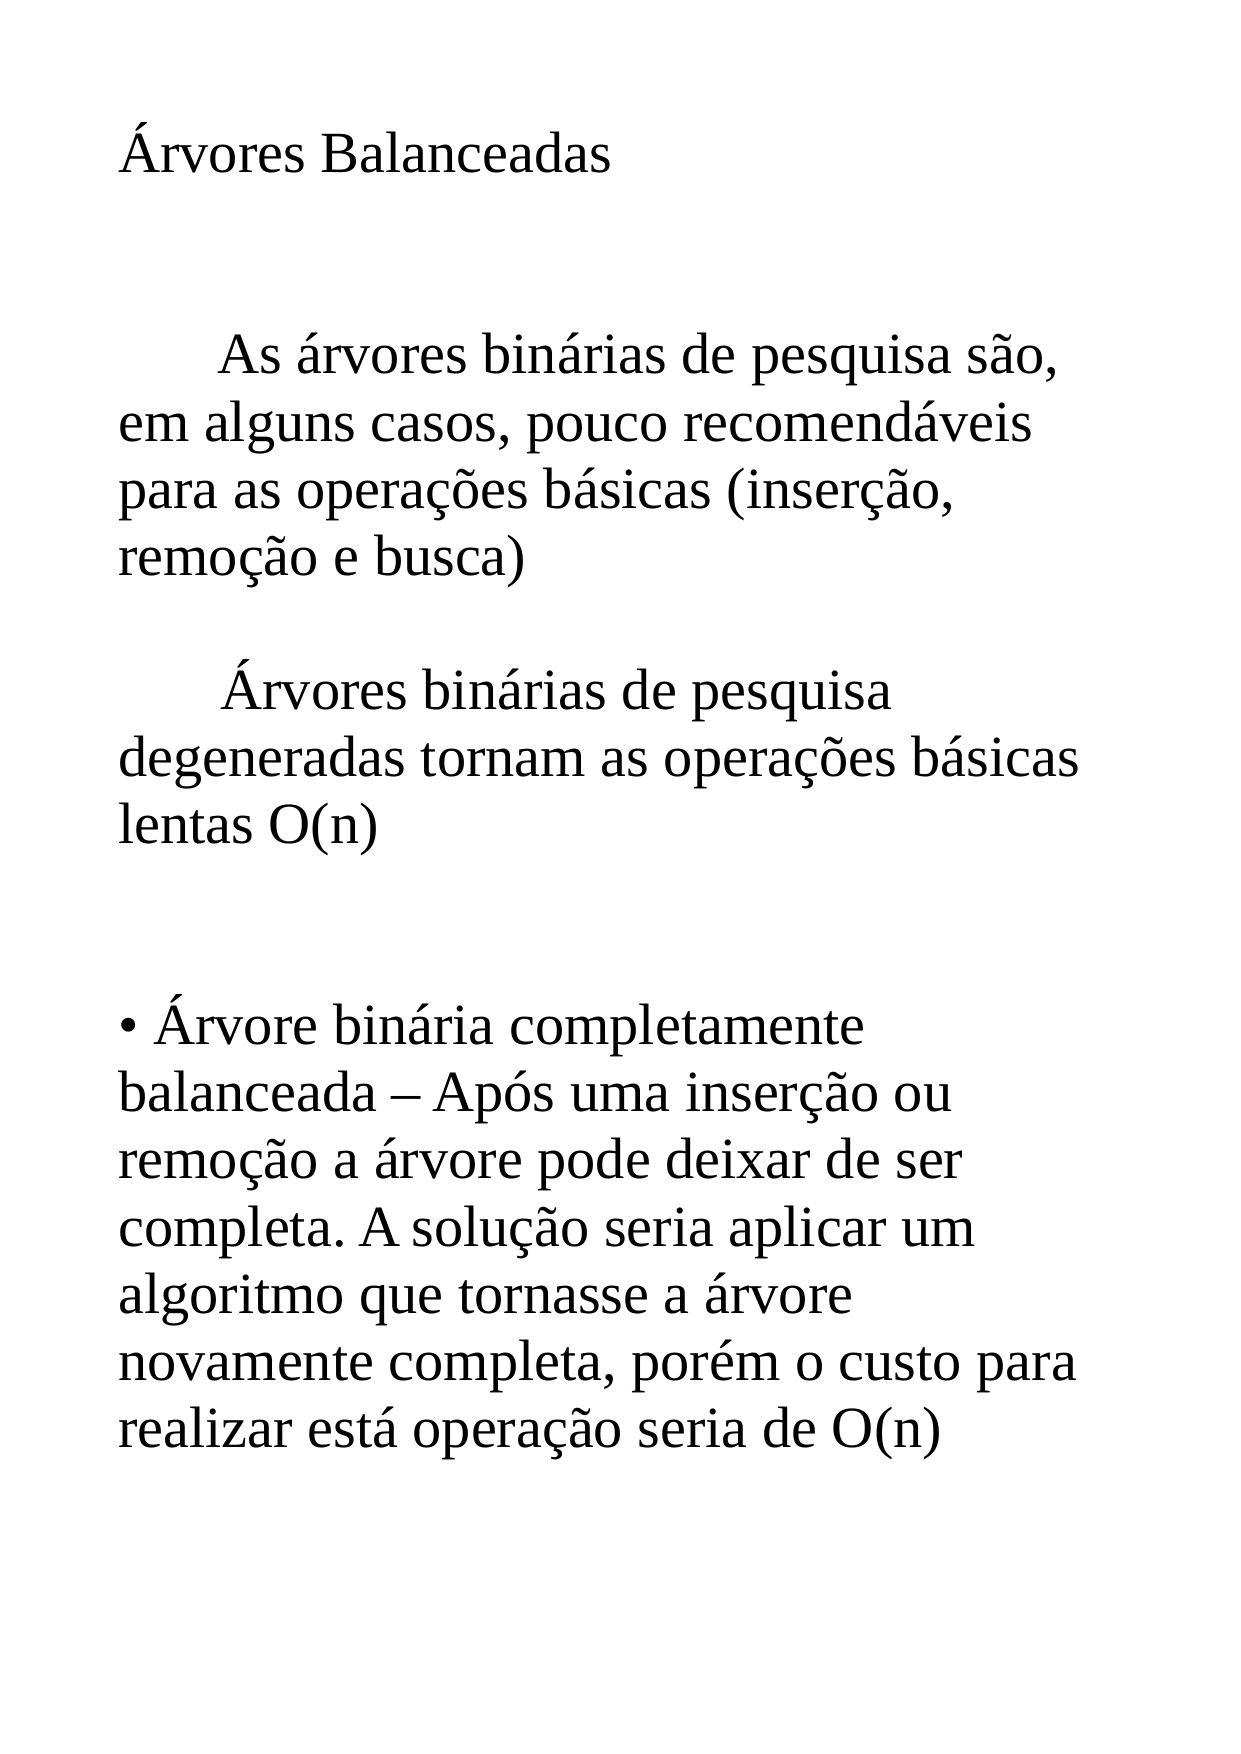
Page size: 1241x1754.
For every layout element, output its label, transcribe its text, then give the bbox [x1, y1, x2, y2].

text As árvores binárias de pesquisa são, em alguns casos, pouco recomendáveis para as operações básicas (inserção, remoção e busca) [118, 319, 1122, 588]
text Árvores binárias de pesquisa degeneradas tornam as operações básicas lentas O(n) [118, 655, 1122, 856]
text • Árvore binária completamente balanceada – Após uma inserção ou remoção a árvore pode deixar de ser completa. A solução seria aplicar um algoritmo que tornasse a árvore novamente completa, porém o custo para realizar está operação seria de O(n) [118, 990, 1122, 1460]
text Árvores Balanceadas [118, 118, 1122, 185]
